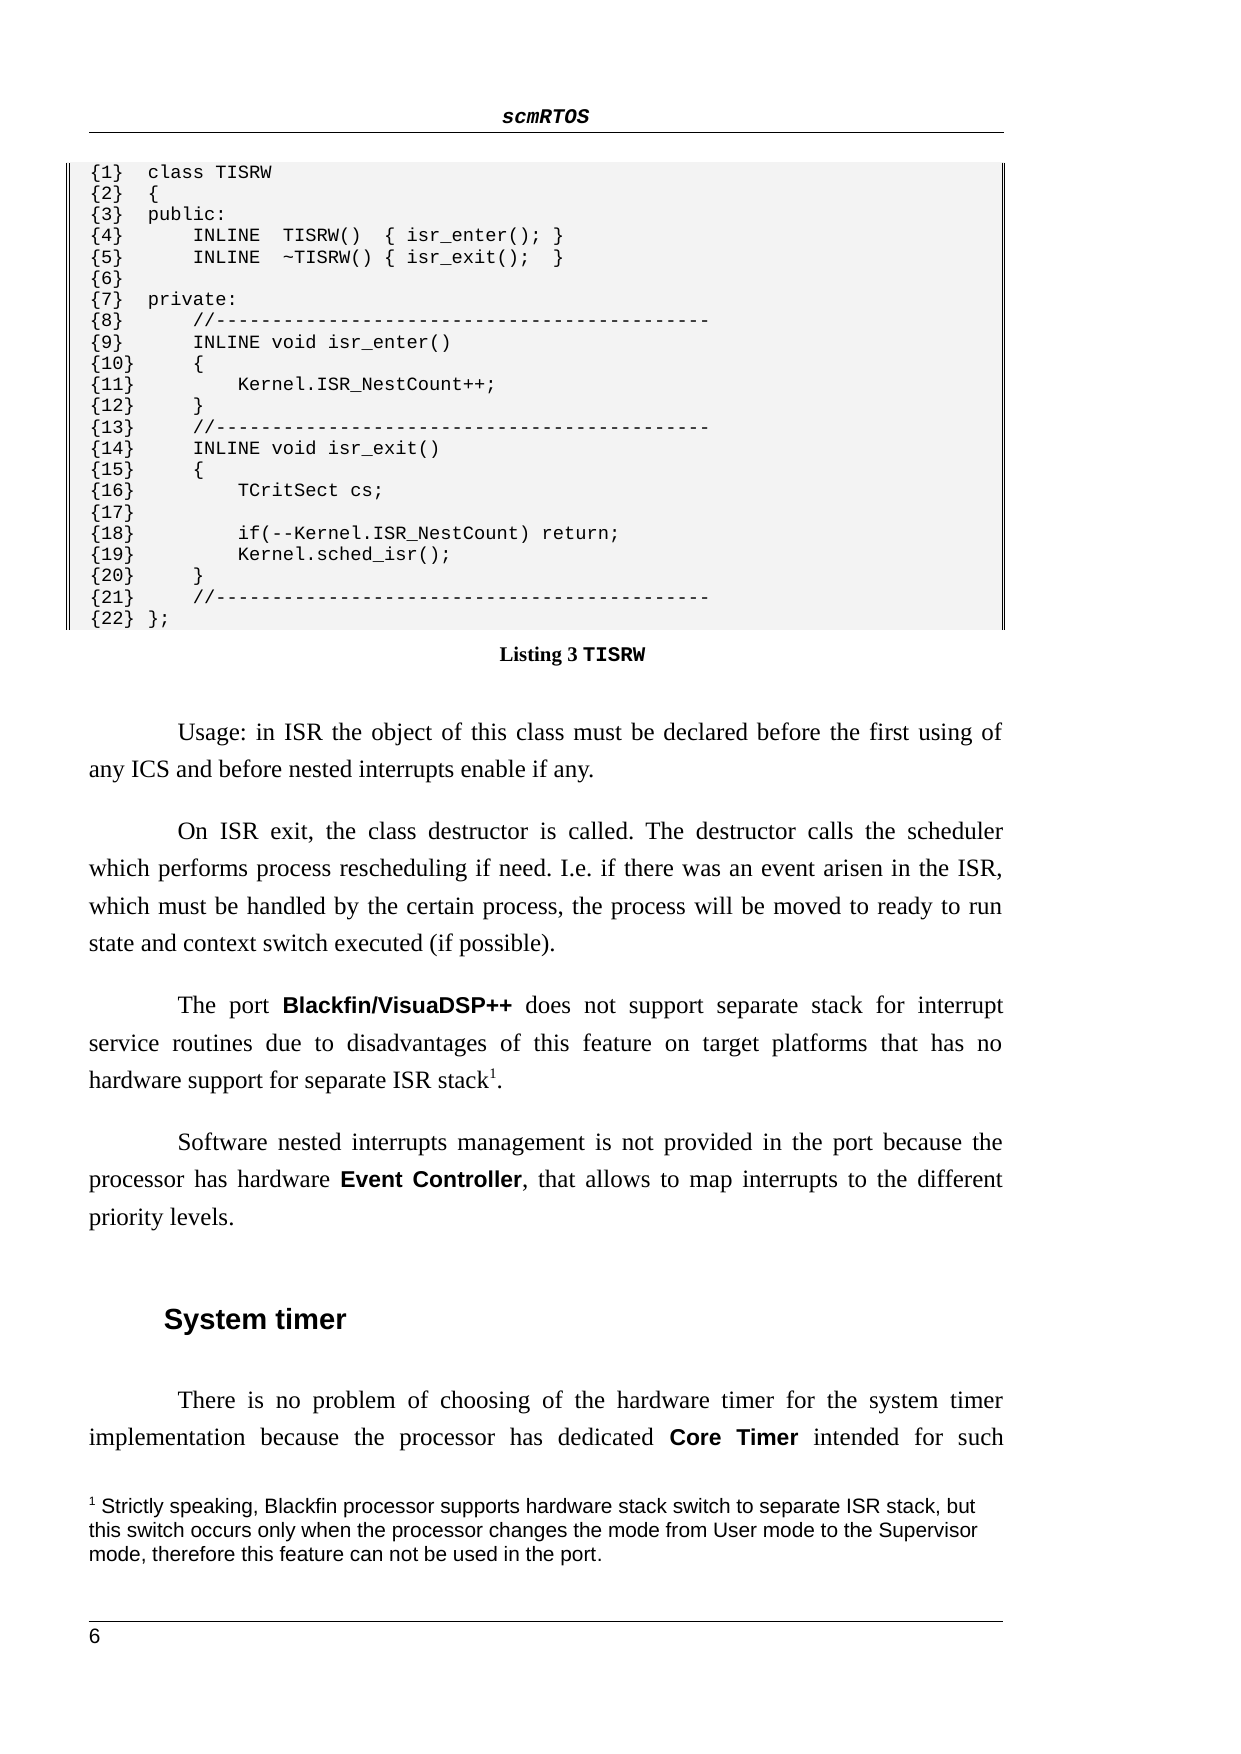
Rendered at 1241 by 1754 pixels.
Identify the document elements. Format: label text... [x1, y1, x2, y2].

text Listing 3 TISRW [141, 642, 1002, 668]
text The port Blackfin/VisuaDSP++ does not support separate stack for interrupt service routines due to disadvantages of this feature on target platforms that has no hardware support for separate ISR stack. [88, 990, 1004, 1094]
list //-------------------------------------------- [70, 311, 1002, 332]
text On ISR exit, the class destructor is called. The destructor calls the scheduler which performs process rescheduling if need. I.e. if there was an event arisen in the ISR, which must be handled by the certain process, the process will be moved to ready to run state and context switch executed (if possible). [88, 816, 1004, 957]
list TCritSect cs; [70, 481, 1002, 502]
list class TISRW [66, 162, 1002, 184]
text There is no problem of choosing of the hardware timer for the system timer implementation because the processor has dedicated Core Timer intended for such [88, 1385, 1004, 1451]
list //-------------------------------------------- [70, 587, 1002, 609]
list { [70, 354, 1002, 375]
list Kernel.ISR_NestCount++; [70, 375, 1002, 396]
list if(--Kernel.ISR_NestCount) return; [70, 524, 1002, 545]
text Usage: in ISR the object of this class must be declared before the first using of any ICS and before nested interrupts enable if any. [88, 717, 1004, 783]
list INLINE ~TISRW() { isr_exit(); } [70, 247, 1002, 269]
list INLINE void isr_exit() [70, 439, 1002, 460]
list { [70, 184, 1002, 205]
list INLINE void isr_enter() [70, 332, 1002, 354]
list }; [70, 609, 1002, 630]
list public: [70, 205, 1002, 226]
list Kernel.sched_isr(); [70, 545, 1002, 566]
subtitle System timer [163, 1302, 886, 1335]
list private: [70, 290, 1002, 311]
list { [70, 460, 1002, 481]
list } [70, 566, 1002, 587]
text Software nested interrupts management is not provided in the port because the processor has hardware Event Controller, that allows to map interrupts to the different priority levels. [88, 1127, 1004, 1231]
list } [70, 396, 1002, 417]
list INLINE TISRW() { isr_enter(); } [70, 226, 1002, 247]
text Strictly speaking, Blackfin processor supports hardware stack switch to separate ISR stack, but this switch occurs only when the processor changes the mode from User mode to the Supervisor mode, therefore this feature can not be used in the port. [88, 1494, 1004, 1566]
list //-------------------------------------------- [70, 417, 1002, 439]
